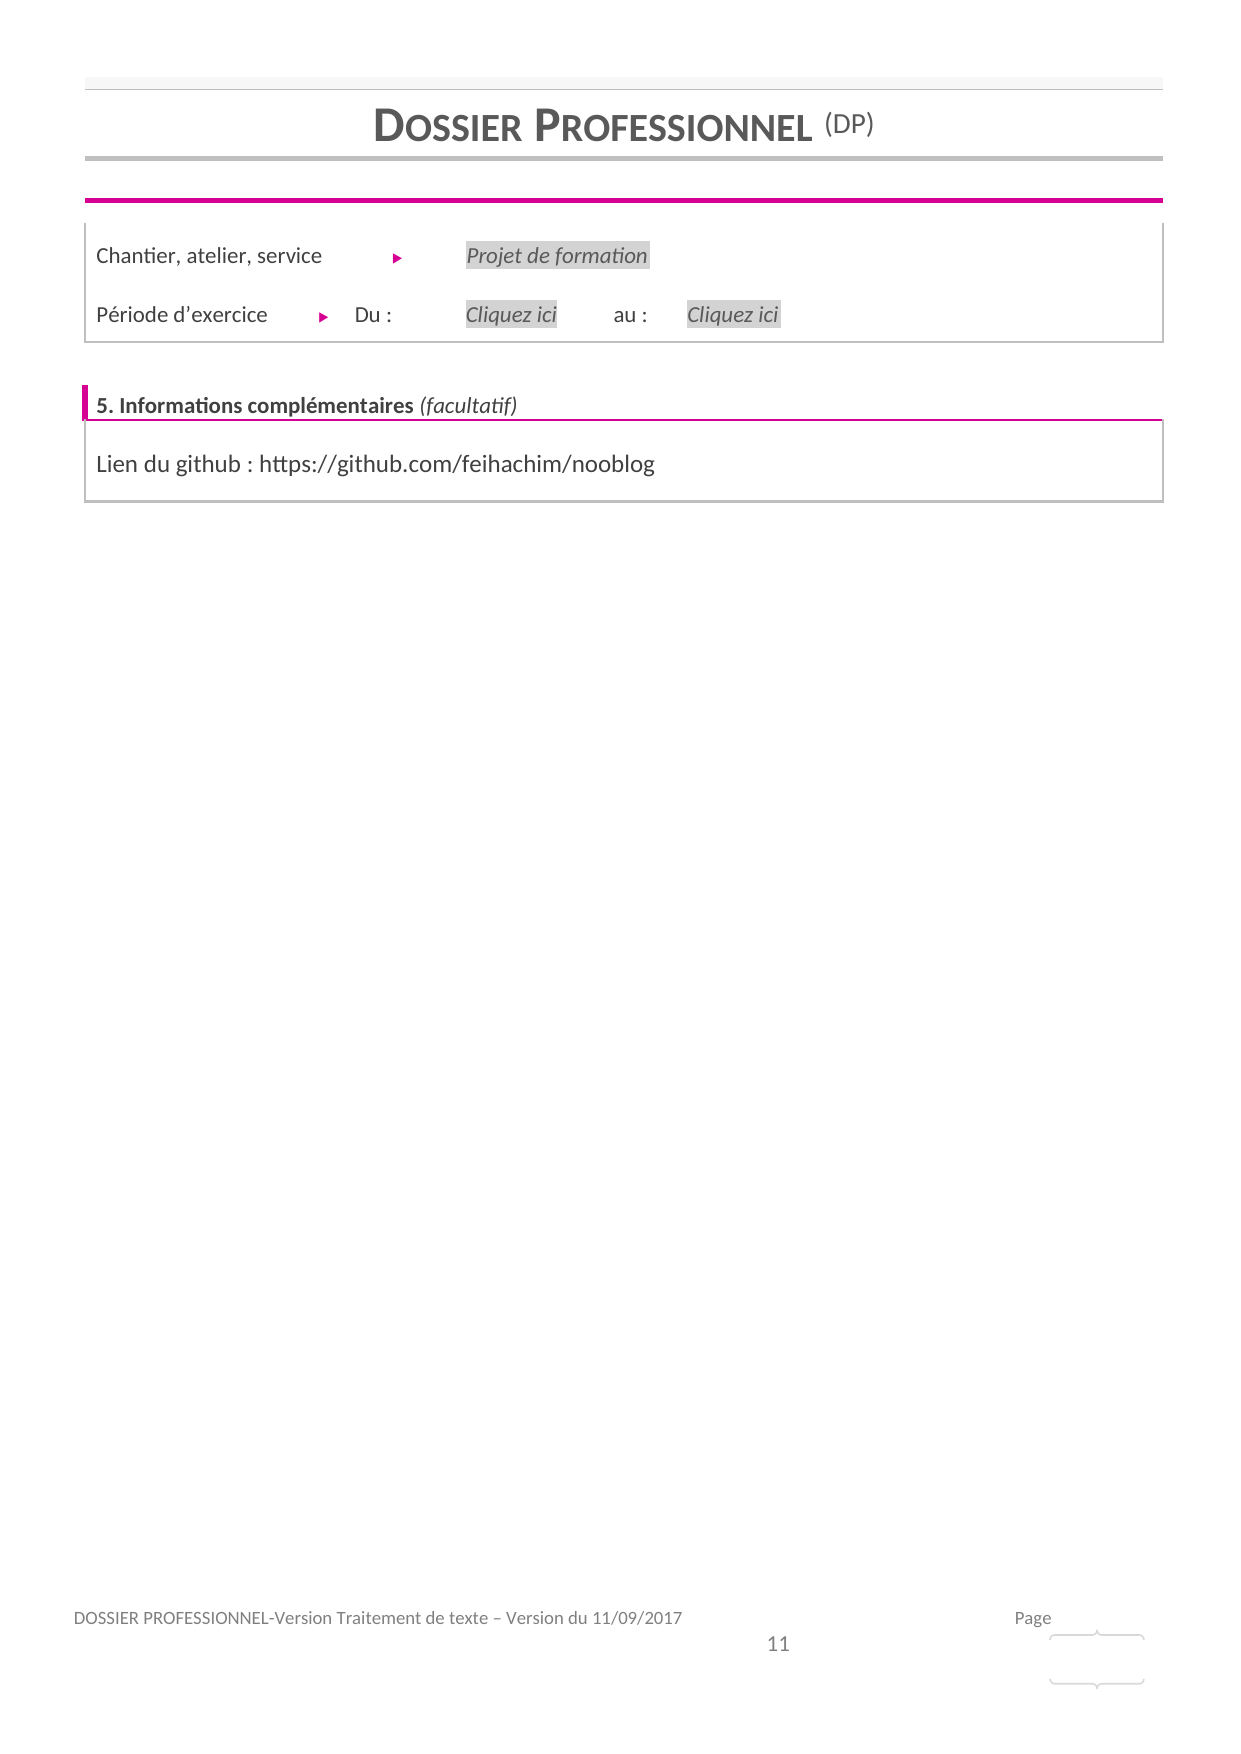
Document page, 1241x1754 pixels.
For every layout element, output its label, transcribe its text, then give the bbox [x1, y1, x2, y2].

table_cell [85, 364, 1104, 385]
table_cell 5. Informations complémentaires (facultatif) [88, 385, 1104, 419]
table_cell Projet de formation [455, 223, 1162, 282]
table_cell [86, 421, 1162, 443]
table_cell Lien du github : https://github.com/feihachim/nooblog [86, 443, 1162, 479]
table_cell [85, 343, 1104, 364]
table_cell Chantier, atelier, service  [86, 223, 455, 282]
table_cell [1104, 343, 1163, 364]
table_cell Période d’exercice Du : Cliquez ici au : Cliquez ici [86, 282, 1162, 341]
table_cell [1104, 385, 1163, 419]
table_cell [1104, 364, 1163, 385]
table_cell [86, 479, 1162, 500]
